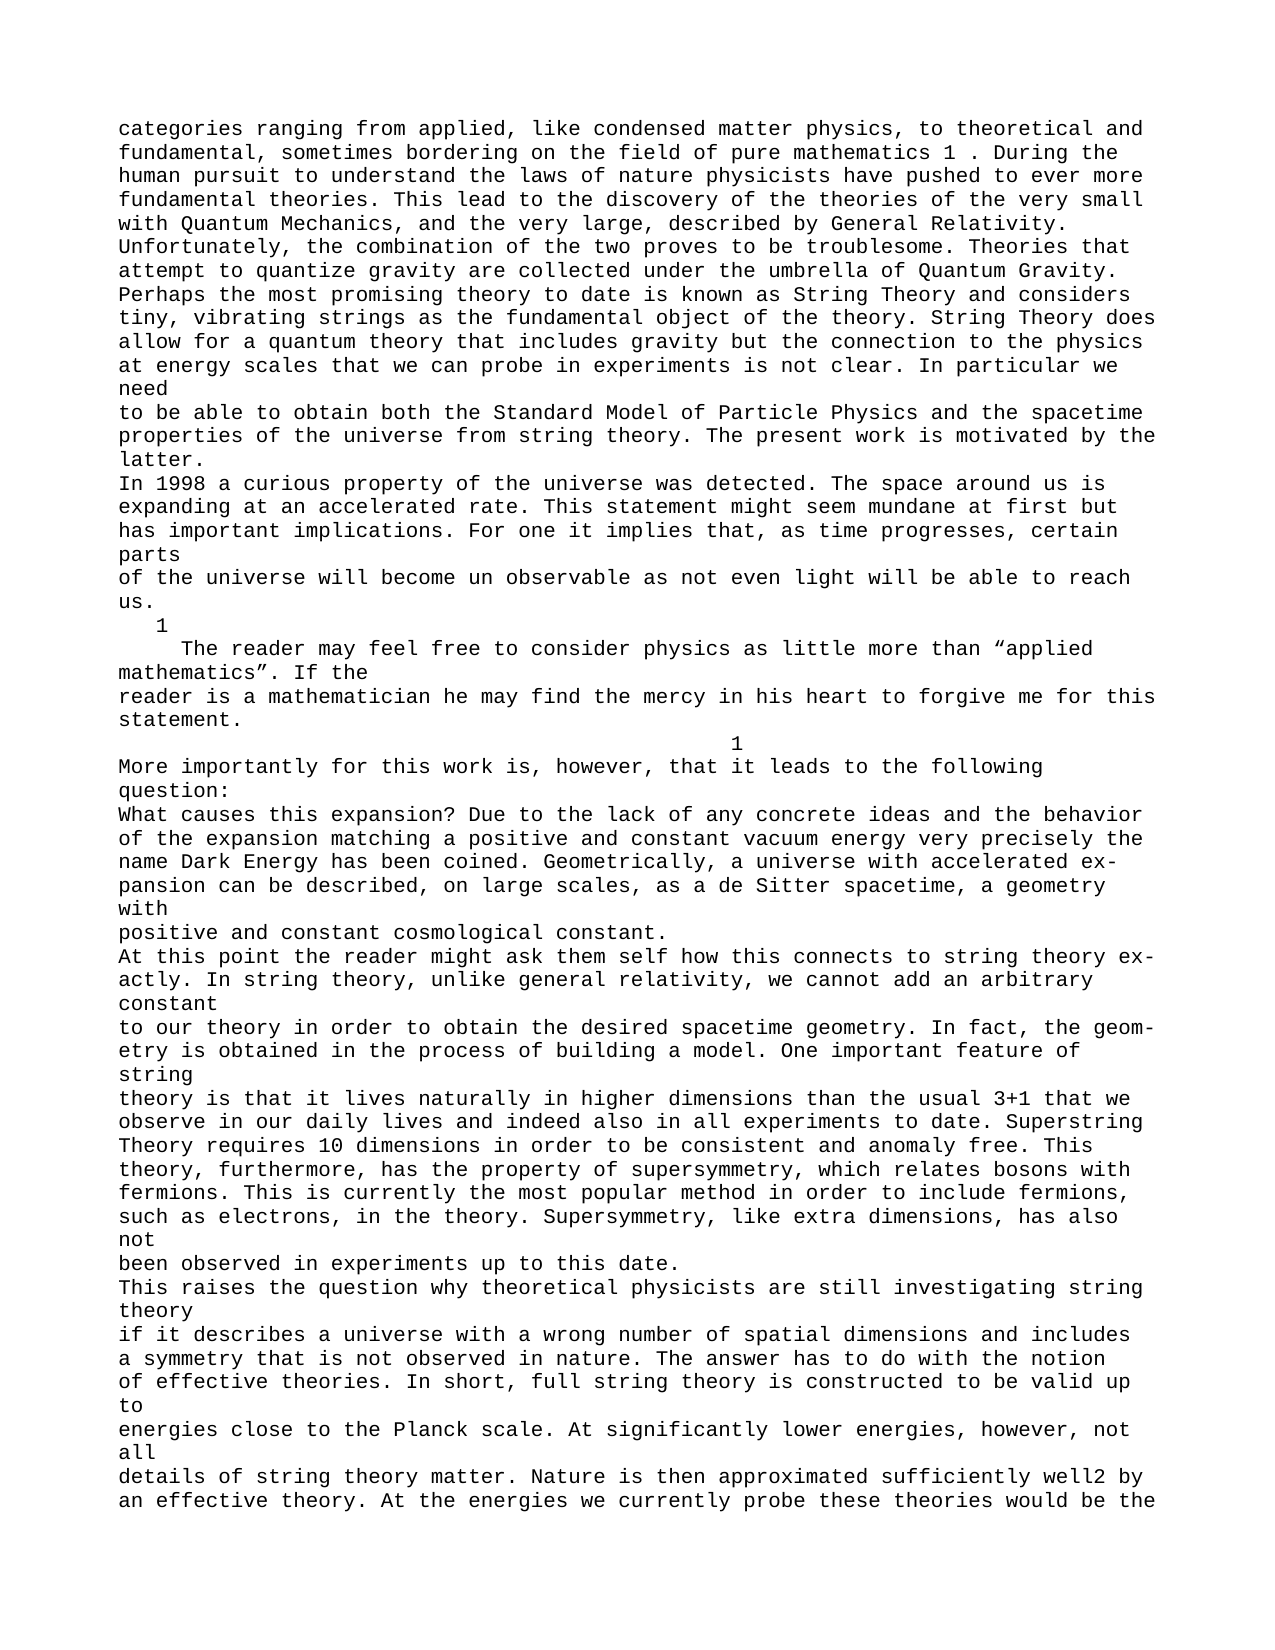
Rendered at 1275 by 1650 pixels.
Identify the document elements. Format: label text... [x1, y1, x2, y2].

text of the universe will become un observable as not even light will be able to reach us. [118, 567, 1157, 615]
text theory, furthermore, has the property of supersymmetry, which relates bosons with [118, 1158, 1157, 1182]
text been observed in experiments up to this date. [118, 1253, 1157, 1277]
text of effective theories. In short, full string theory is constructed to be valid up to [118, 1371, 1157, 1419]
text fundamental, sometimes bordering on the field of pure mathematics 1 . During the [118, 142, 1157, 165]
text latter. [118, 449, 1157, 473]
text energies close to the Planck scale. At significantly lower energies, however, not all [118, 1419, 1157, 1466]
text What causes this expansion? Due to the lack of any concrete ideas and the behavior [118, 804, 1157, 827]
text an effective theory. At the energies we currently probe these theories would be the [118, 1489, 1157, 1513]
text at energy scales that we can probe in experiments is not clear. In particular we need [118, 354, 1157, 402]
text observe in our daily lives and indeed also in all experiments to date. Superstring [118, 1111, 1157, 1135]
text etry is obtained in the process of building a model. One important feature of string [118, 1040, 1157, 1088]
text of the expansion matching a positive and constant vacuum energy very precisely the [118, 827, 1157, 851]
text pansion can be described, on large scales, as a de Sitter spacetime, a geometry with [118, 875, 1157, 922]
text expanding at an accelerated rate. This statement might seem mundane at first but [118, 496, 1157, 520]
text 1 [118, 615, 1157, 638]
text if it describes a universe with a wrong number of spatial dimensions and includes [118, 1324, 1157, 1348]
text At this point the reader might ask them self how this connects to string theory ex- [118, 946, 1157, 969]
text More importantly for this work is, however, that it leads to the following question: [118, 757, 1157, 804]
text fermions. This is currently the most popular method in order to include fermions, [118, 1182, 1157, 1206]
text a symmetry that is not observed in nature. The answer has to do with the notion [118, 1348, 1157, 1371]
text details of string theory matter. Nature is then approximated sufficiently well2 by [118, 1466, 1157, 1489]
text This raises the question why theoretical physicists are still investigating string theory [118, 1277, 1157, 1324]
text actly. In string theory, unlike general relativity, we cannot add an arbitrary constant [118, 969, 1157, 1017]
text has important implications. For one it implies that, as time progresses, certain parts [118, 520, 1157, 567]
text Theory requires 10 dimensions in order to be consistent and anomaly free. This [118, 1135, 1157, 1158]
text In 1998 a curious property of the universe was detected. The space around us is [118, 473, 1157, 496]
text such as electrons, in the theory. Supersymmetry, like extra dimensions, has also not [118, 1206, 1157, 1253]
text allow for a quantum theory that includes gravity but the connection to the physics [118, 331, 1157, 354]
text name Dark Energy has been coined. Geometrically, a universe with accelerated ex- [118, 851, 1157, 875]
text to our theory in order to obtain the desired spacetime geometry. In fact, the geom- [118, 1017, 1157, 1040]
text 1 [118, 733, 1157, 757]
text fundamental theories. This lead to the discovery of the theories of the very small [118, 189, 1157, 213]
text tiny, vibrating strings as the fundamental object of the theory. String Theory does [118, 307, 1157, 331]
text categories ranging from applied, like condensed matter physics, to theoretical and [118, 118, 1157, 142]
text human pursuit to understand the laws of nature physicists have pushed to ever more [118, 165, 1157, 189]
text reader is a mathematician he may find the mercy in his heart to forgive me for this statement. [118, 686, 1157, 733]
text positive and constant cosmological constant. [118, 922, 1157, 946]
text attempt to quantize gravity are collected under the umbrella of Quantum Gravity. [118, 260, 1157, 284]
text properties of the universe from string theory. The present work is motivated by the [118, 426, 1157, 449]
text theory is that it lives naturally in higher dimensions than the usual 3+1 that we [118, 1088, 1157, 1111]
text with Quantum Mechanics, and the very large, described by General Relativity. Unfortunately, the combination of the two proves to be troublesome. Theories that [118, 213, 1157, 260]
text The reader may feel free to consider physics as little more than “applied mathematics”. If the [118, 638, 1157, 686]
text to be able to obtain both the Standard Model of Particle Physics and the spacetime [118, 402, 1157, 426]
text Perhaps the most promising theory to date is known as String Theory and considers [118, 284, 1157, 307]
